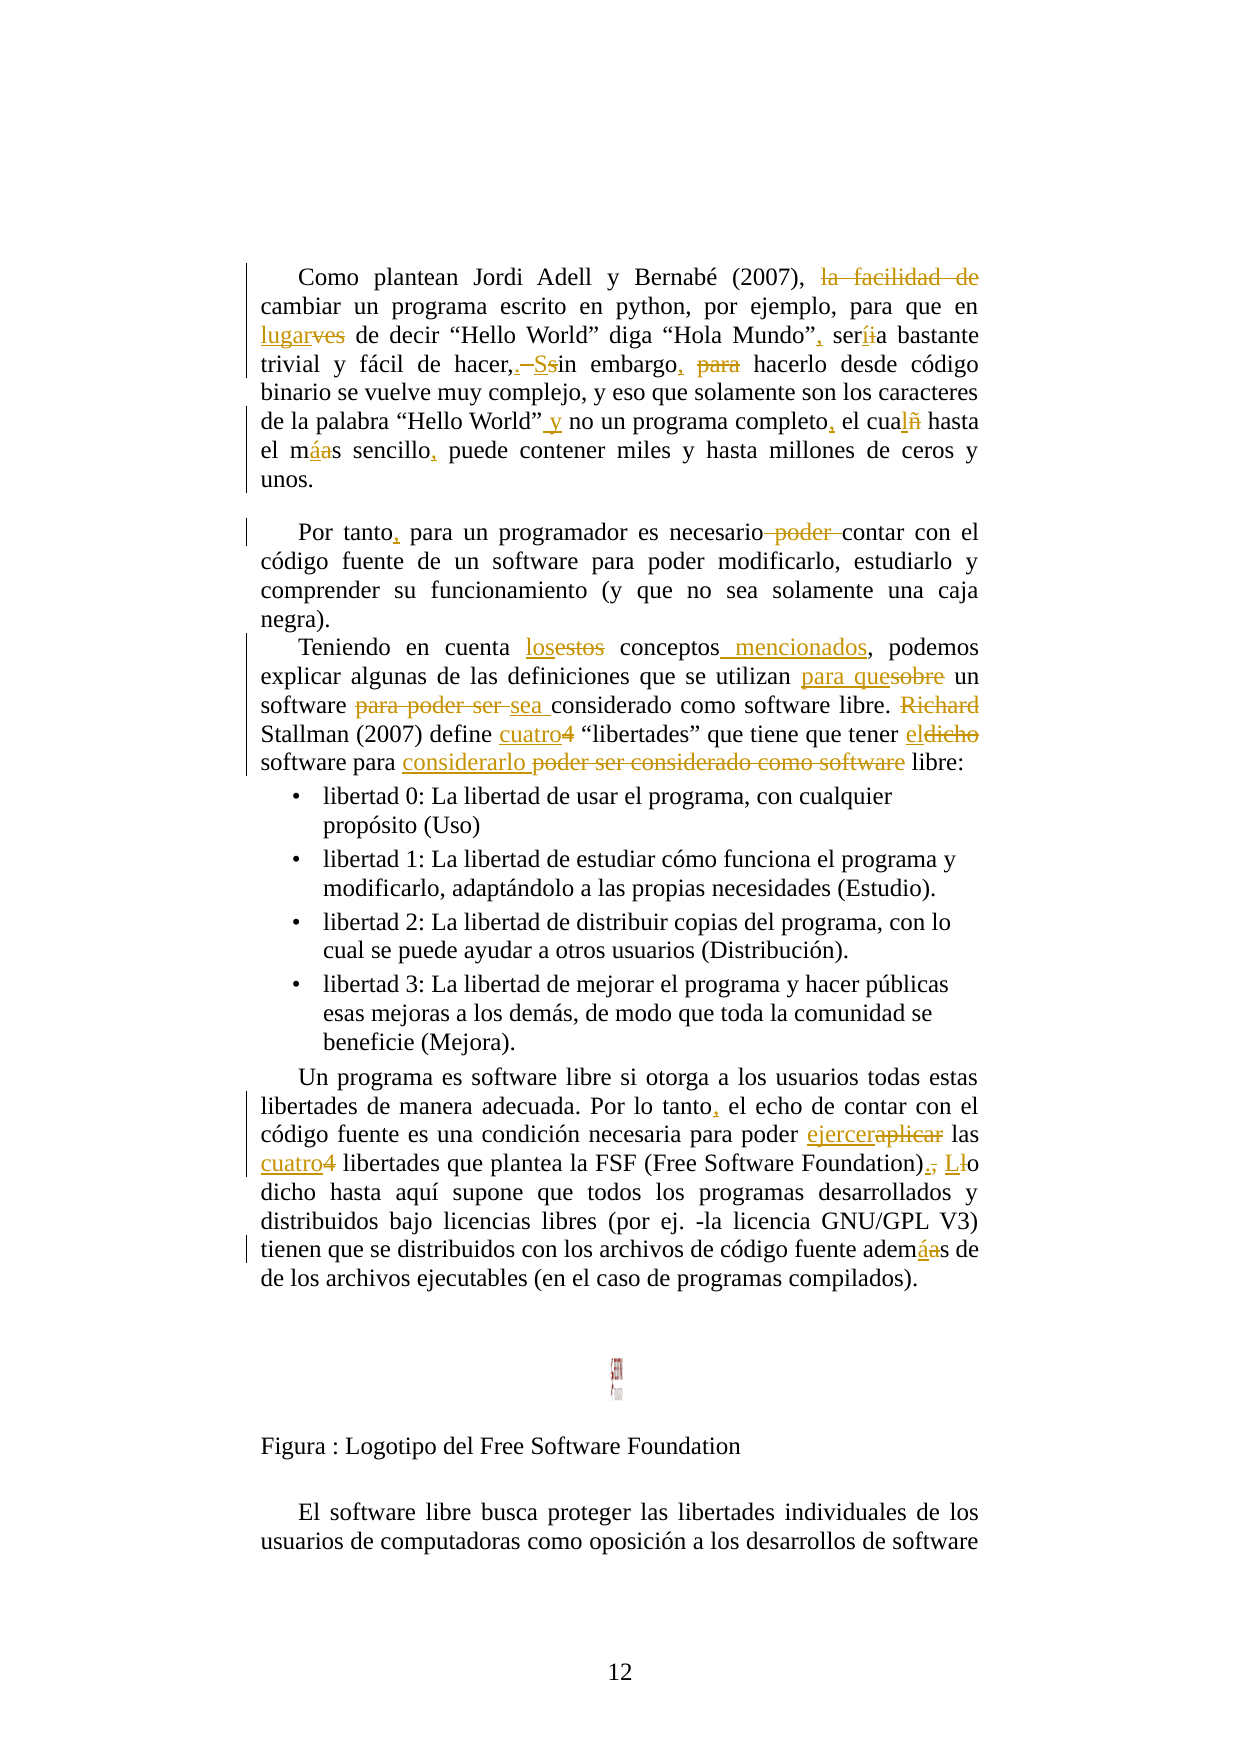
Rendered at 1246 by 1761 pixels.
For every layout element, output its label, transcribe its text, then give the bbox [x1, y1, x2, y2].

text Figura : Logotipo del Free Software Foundation [260, 1431, 979, 1459]
list • libertad 1: La libertad de estudiar cómo funciona el programa y modificarlo, adaptándolo a las propias necesidades (Estudio). [292, 844, 979, 902]
list • libertad 0: La libertad de usar el programa, con cualquier propósito (Uso) [292, 781, 979, 839]
picture [610, 1358, 623, 1401]
list • libertad 3: La libertad de mejorar el programa y hacer públicas esas mejoras a los demás, de modo que toda la comunidad se beneficie (Mejora). [292, 969, 979, 1056]
text Un programa es software libre si otorga a los usuarios todas estas libertades de manera adecuada. Por lo tanto, el echo de contar con el código fuente es una condición necesaria para poder ejercer las cuatro libertades que plantea la FSF (Free Software Foundation). Lo dicho hasta aquí supone que todos los programas desarrollados y distribuidos bajo licencias libres (por ej. -la licencia GNU/GPL V3) tienen que se distribuidos con los archivos de código fuente además de de los archivos ejecutables (en el caso de programas compilados). [260, 1062, 979, 1292]
text El software libre busca proteger las libertades individuales de los usuarios de computadoras como oposición a los desarrollos de software privativos (como los define la FSF), licencias restrictivas de uso, software malicioso (malwares, backtrack), monopolios ( Busaniche, 2010), y prácticas poco éticas que algunas empresas pueden aplicar a sus usuarios. En cambio, gracias al software libre, los usuarios no están restringidos por el desarrollador de la aplicación y son dueños completos del programa que necesitan usar, permitiendo a comunidades, organismos estatales y/o universidades, adaptar dicho software a las necesidades concretas de cada grupo, y así poder dar respuesta a necesidades puntuales que podrían no ser ”rentables” para una empresa particular. [260, 1497, 979, 1554]
text Como plantean Jordi Adell y Bernabé (2007), cambiar un programa escrito en python, por ejemplo, para que en lugar de decir “Hello World” diga “Hola Mundo”, sería bastante trivial y fácil de hacer,.Sin embargo, hacerlo desde código binario se vuelve muy complejo, y eso que solamente son los caracteres de la palabra “Hello World” y no un programa completo, el cual hasta el más sencillo, puede contener miles y hasta millones de ceros y unos.Por tanto, para un programador es necesariocontar con el código fuente de un software para poder modificarlo, estudiarlo y comprender su funcionamiento (y que no sea solamente una caja negra). [260, 262, 979, 492]
text Teniendo en cuenta los conceptos mencionados, podemos explicar algunas de las definiciones que se utilizan para que un software sea considerado como software libre. Stallman (2007) define cuatro “libertades” que tiene que tener el software para considerarlo libre: [260, 632, 979, 776]
list • libertad 2: La libertad de distribuir copias del programa, con lo cual se puede ayudar a otros usuarios (Distribución). [292, 907, 979, 964]
